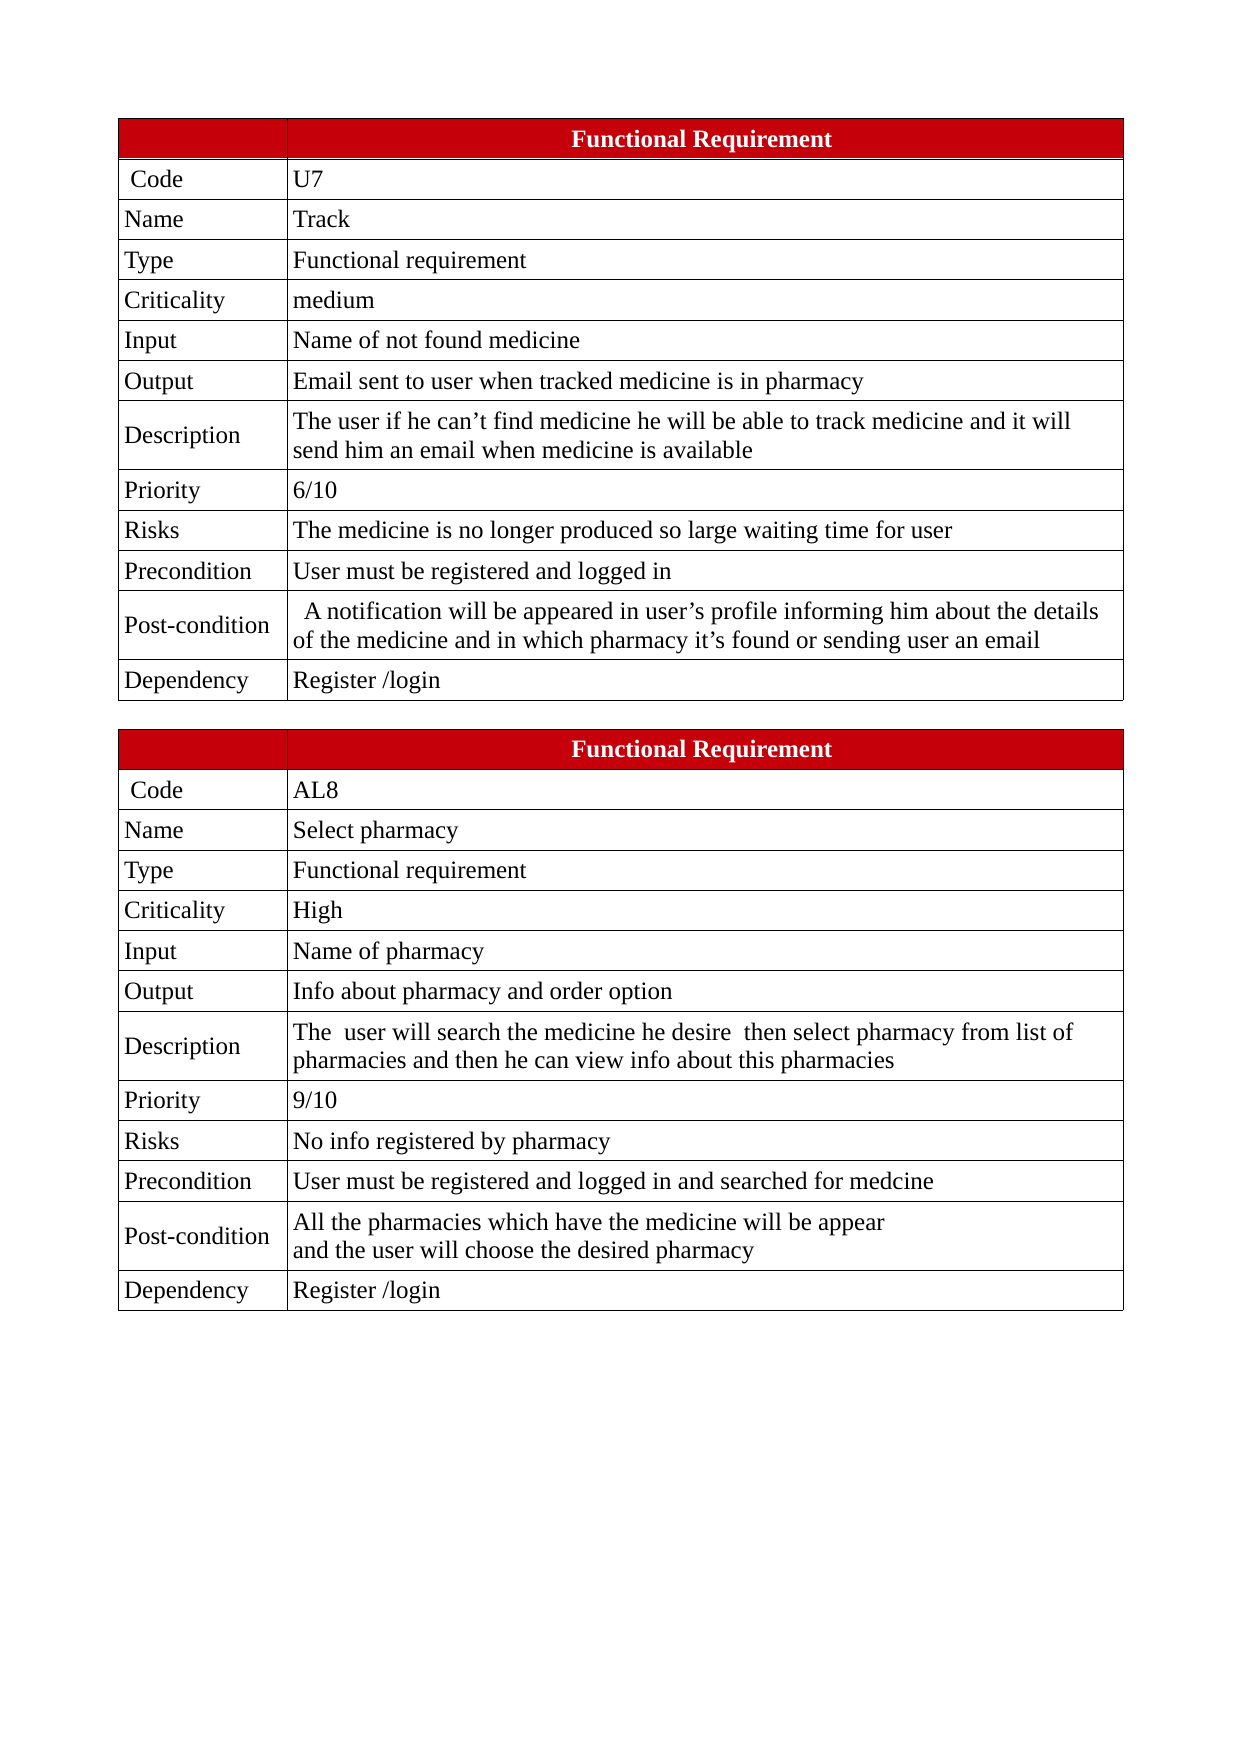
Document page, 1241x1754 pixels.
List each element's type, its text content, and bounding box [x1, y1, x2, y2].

table_cell AL8 [288, 770, 1123, 809]
table_cell Name [119, 810, 287, 849]
table_cell Code [119, 770, 287, 809]
table_cell Track [288, 200, 1123, 239]
table_cell Select pharmacy [288, 810, 1123, 849]
table_cell High [288, 891, 1123, 930]
table_cell Info about pharmacy and order option [288, 971, 1123, 1011]
table_cell Output [119, 361, 287, 400]
table_cell Functional requirement [288, 851, 1123, 890]
table_cell Priority [119, 1081, 287, 1120]
table_cell Functional requirement [288, 240, 1123, 279]
table_cell Criticality [119, 891, 287, 930]
table_cell Input [119, 931, 287, 970]
table_header [119, 730, 287, 769]
table_cell Criticality [119, 280, 287, 320]
table_cell 9/10 [288, 1081, 1123, 1120]
table_cell Output [119, 971, 287, 1011]
table_cell Input [119, 321, 287, 360]
table_cell Precondition [119, 551, 287, 590]
table_cell Register /login [288, 660, 1123, 700]
table_cell Precondition [119, 1161, 287, 1201]
table_cell Name of pharmacy [288, 931, 1123, 970]
table_cell Risks [119, 511, 287, 550]
table_cell U7 [288, 160, 1123, 199]
table_cell Post-condition [119, 1202, 287, 1270]
table_cell Priority [119, 470, 287, 510]
table_header [119, 119, 287, 158]
table_cell Code [119, 160, 287, 199]
table_cell Type [119, 851, 287, 890]
table_cell No info registered by pharmacy [288, 1121, 1123, 1160]
table_cell Post-condition [119, 591, 287, 659]
table_cell The user will search the medicine he desire then select pharmacy from list of pharmacies and then he can view info about this pharmacies [288, 1012, 1123, 1080]
table_cell 6/10 [288, 470, 1123, 510]
table_cell User must be registered and logged in [288, 551, 1123, 590]
table_cell The user if he can’t find medicine he will be able to track medicine and it will send him an email when medicine is available [288, 401, 1123, 469]
table_cell Risks [119, 1121, 287, 1160]
table_cell A notification will be appeared in user’s profile informing him about the details of the medicine and in which pharmacy it’s found or sending user an email [288, 591, 1123, 659]
table_cell Description [119, 1012, 287, 1080]
table_header Functional Requirement [288, 730, 1123, 769]
table_cell Email sent to user when tracked medicine is in pharmacy [288, 361, 1123, 400]
table_cell Name of not found medicine [288, 321, 1123, 360]
table_cell Name [119, 200, 287, 239]
table_cell All the pharmacies which have the medicine will be appear and the user will choose the desired pharmacy [288, 1202, 1123, 1270]
table_cell Description [119, 401, 287, 469]
table_cell Dependency [119, 660, 287, 700]
table_cell Register /login [288, 1271, 1123, 1310]
table_header Functional Requirement [288, 119, 1123, 158]
table_cell Type [119, 240, 287, 279]
table_cell User must be registered and logged in and searched for medcine [288, 1161, 1123, 1201]
table_cell Dependency [119, 1271, 287, 1310]
table_cell The medicine is no longer produced so large waiting time for user [288, 511, 1123, 550]
table_cell medium [288, 280, 1123, 320]
